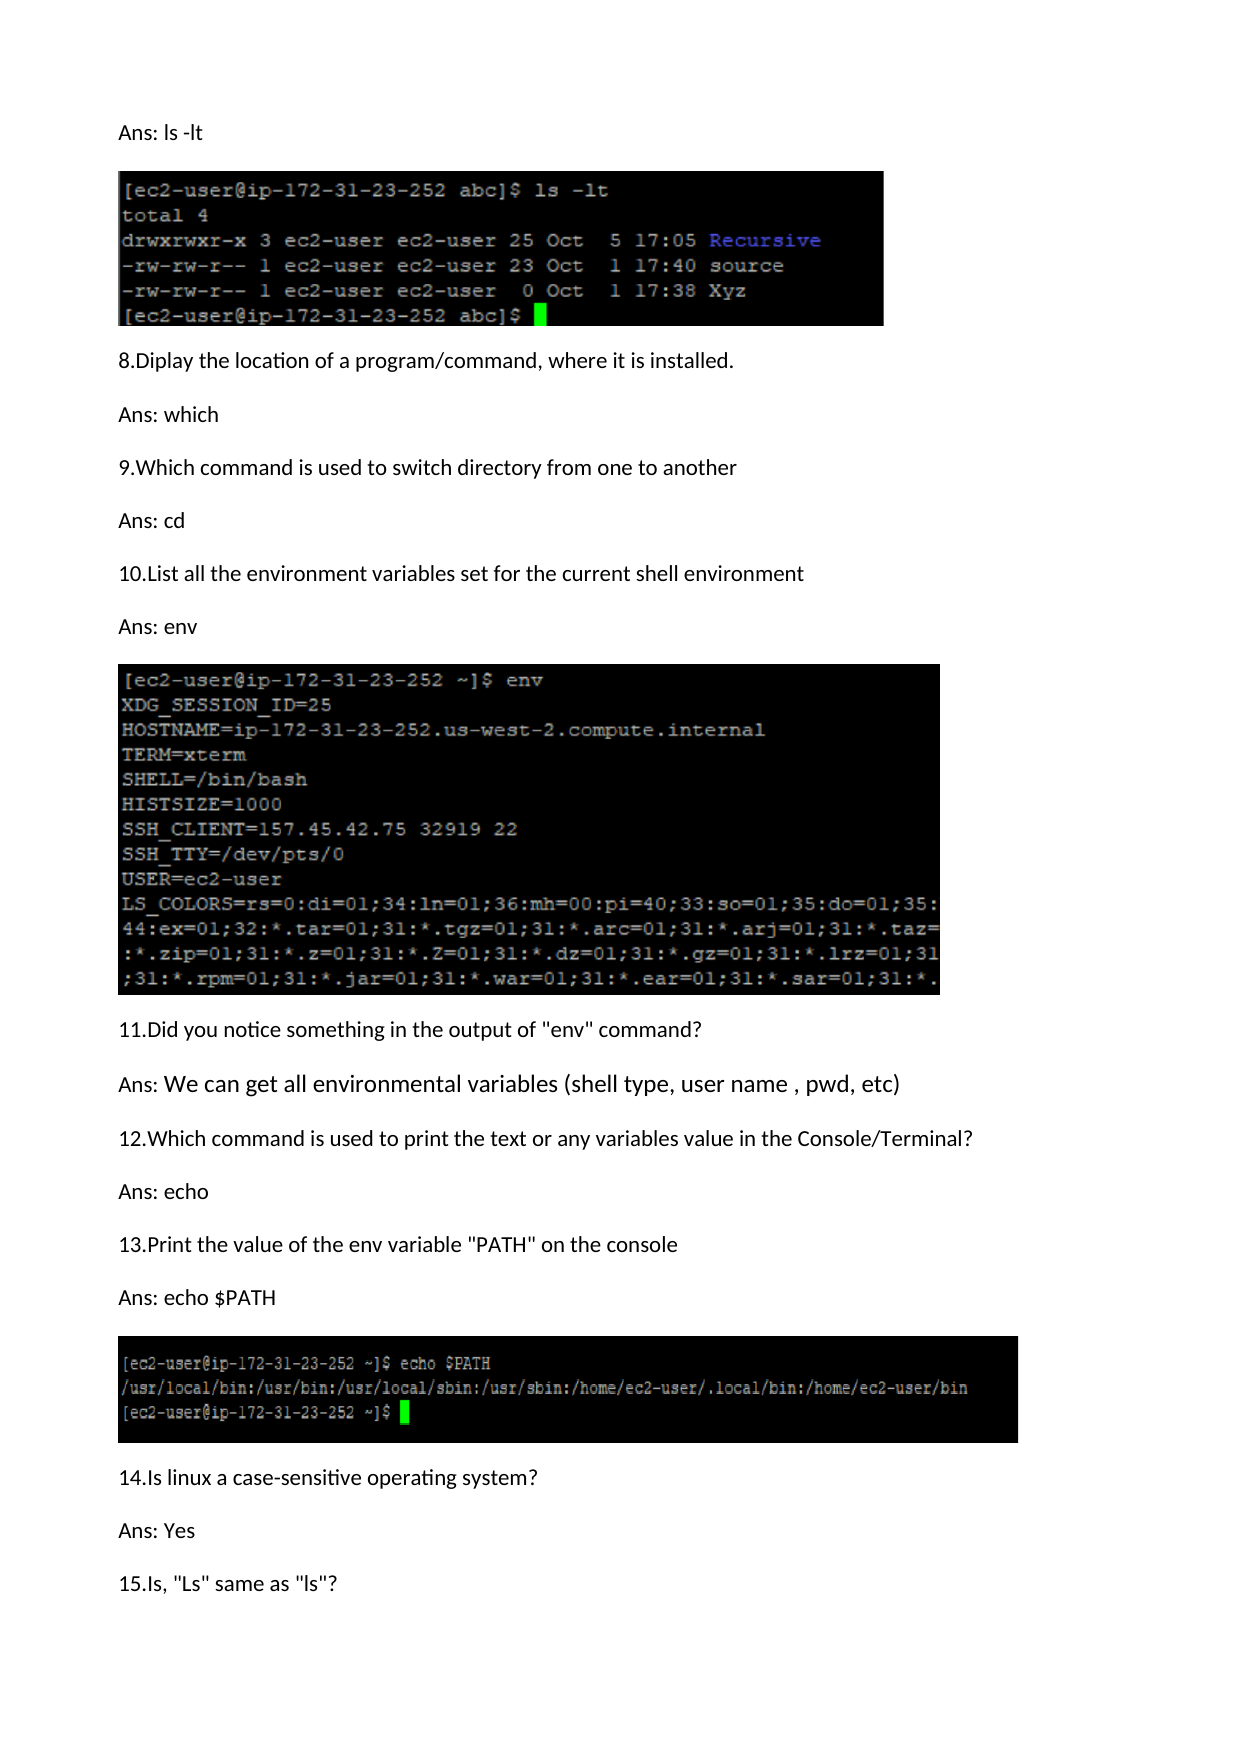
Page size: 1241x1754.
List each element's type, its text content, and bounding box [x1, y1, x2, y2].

text Ans: cd [118, 506, 1122, 534]
text Ans: Yes [118, 1516, 1122, 1544]
text 15.Is, "Ls" same as "ls"? [118, 1569, 1122, 1597]
text Ans: env [118, 612, 1122, 640]
text 10.List all the environment variables set for the current shell environment [118, 559, 1122, 587]
text 8.Diplay the location of a program/command, where it is installed. [118, 347, 1122, 375]
text 13.Print the value of the env variable "PATH" on the console [118, 1230, 1122, 1258]
text Ans: We can get all environmental variables (shell type, user name , pwd, etc) [118, 1068, 1122, 1099]
text Ans: which [118, 400, 1122, 428]
text Ans: ls -lt [118, 118, 1122, 146]
text Ans: echo [118, 1177, 1122, 1205]
text 14.Is linux a case-sensitive operating system? [118, 1463, 1122, 1491]
text 12.Which command is used to print the text or any variables value in the Console/Terminal? [118, 1124, 1122, 1152]
text 11.Did you notice something in the output of "env" command? [118, 1015, 1122, 1043]
text Ans: echo $PATH [118, 1283, 1122, 1311]
text 9.Which command is used to switch directory from one to another [118, 453, 1122, 481]
